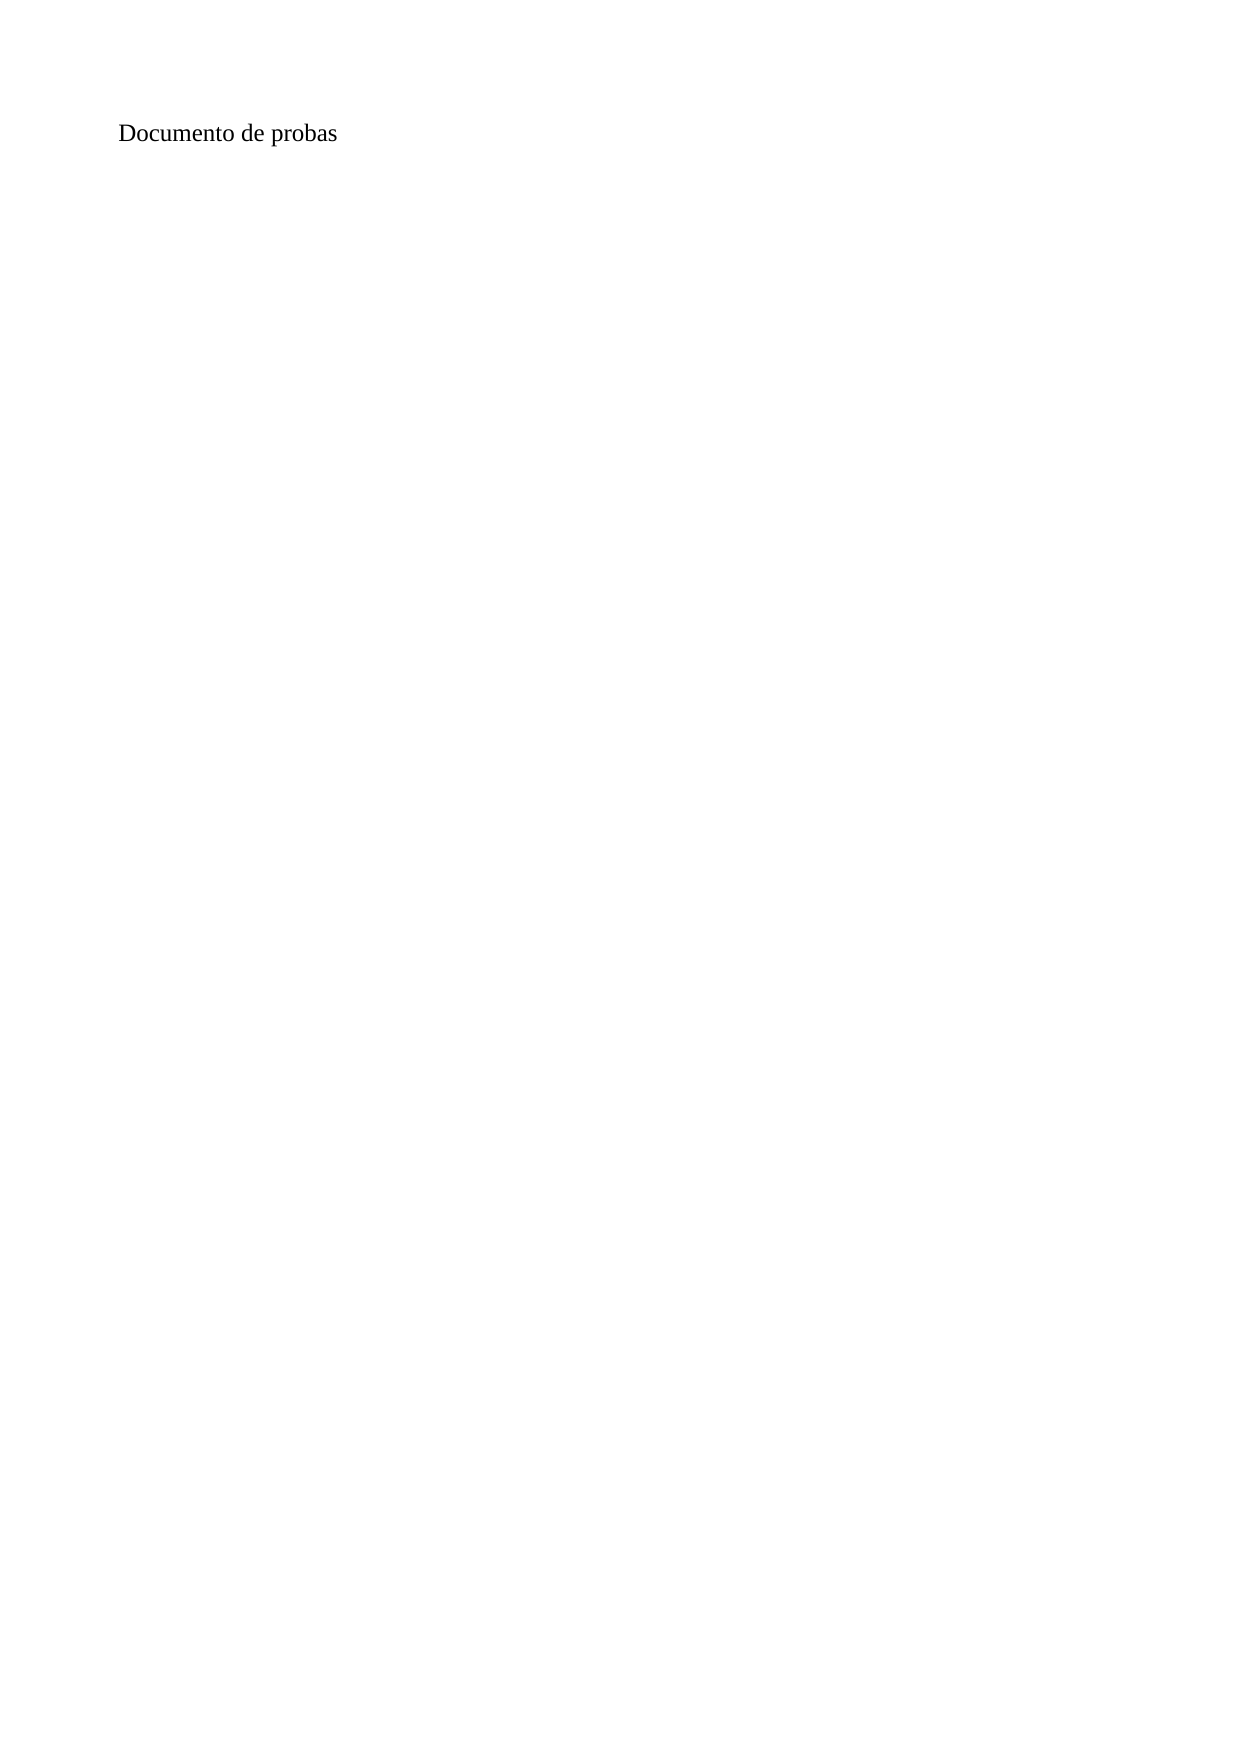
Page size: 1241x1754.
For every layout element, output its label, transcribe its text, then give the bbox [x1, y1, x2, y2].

text Documento de probas [118, 118, 1122, 147]
